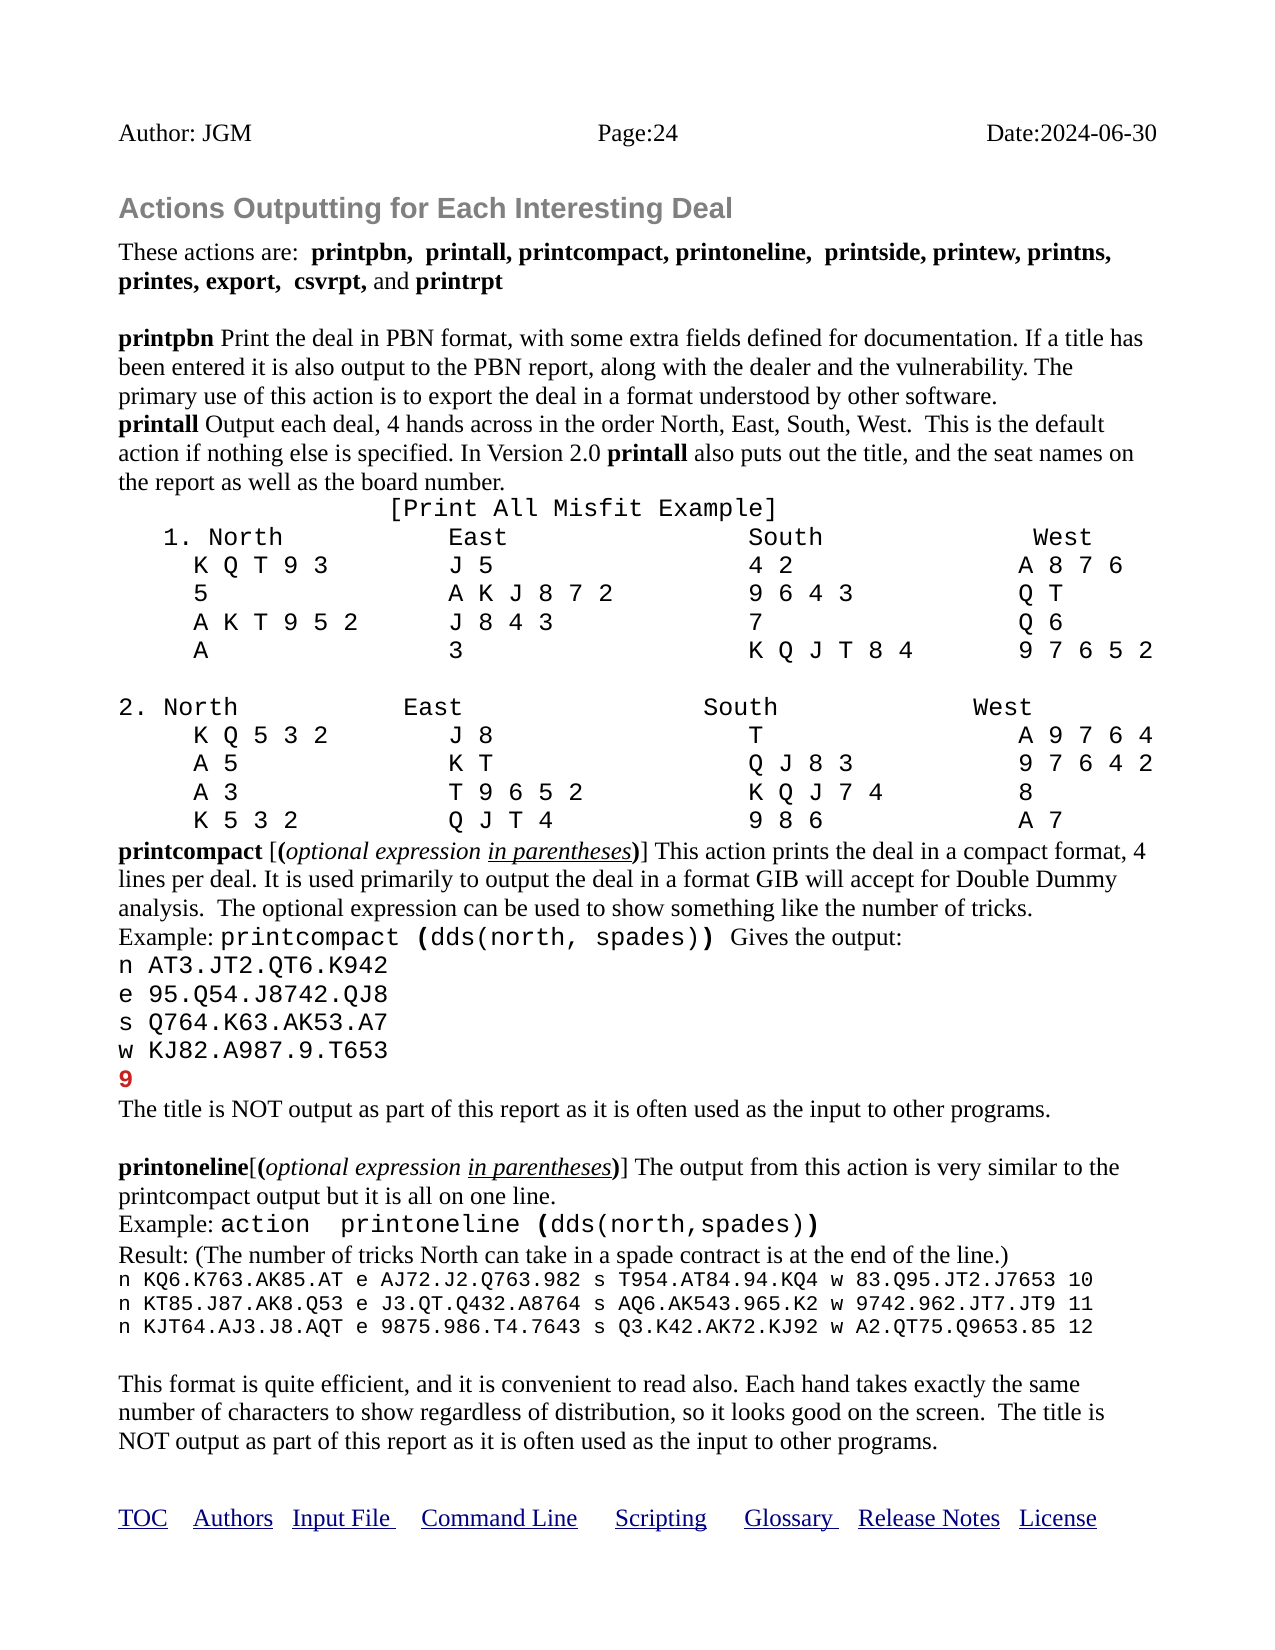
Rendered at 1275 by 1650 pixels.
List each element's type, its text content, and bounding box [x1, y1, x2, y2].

text printoneline[(optional expression in parentheses)] The output from this action is very similar to the printcompact output but it is all on one line. [118, 1152, 1157, 1209]
text 5 A K J 8 7 2 9 6 4 3 Q T [118, 581, 1157, 609]
text e 95.Q54.J8742.QJ8 [118, 981, 1157, 1009]
text n KJT64.AJ3.J8.AQT e 9875.986.T4.7643 s Q3.K42.AK72.KJ92 w A2.QT75.Q9653.85 12 [118, 1316, 1157, 1340]
text n AT3.JT2.QT6.K942 [118, 953, 1157, 981]
text printall Output each deal, 4 hands across in the order North, East, South, West. This is the default action if nothing else is specified. In Version 2.0 printall also puts out the title, and the seat names on the report as well as the board number. [118, 409, 1157, 496]
text w KJ82.A987.9.T653 [118, 1038, 1157, 1066]
text s Q764.K63.AK53.A7 [118, 1009, 1157, 1038]
text Result: (The number of tricks North can take in a spade contract is at the end of the line.) [118, 1240, 1157, 1269]
text 2. North East South West [118, 694, 1157, 722]
text A 3 K Q J T 8 4 9 7 6 5 2 [118, 637, 1157, 666]
text printpbn Print the deal in PBN format, with some extra fields defined for documentation. If a title has been entered it is also output to the PBN report, along with the dealer and the vulnerability. The primary use of this action is to export the deal in a format understood by other software. [118, 323, 1157, 409]
text 9 [118, 1066, 1157, 1094]
text K Q 5 3 2 J 8 T A 9 7 6 4 [118, 722, 1157, 751]
text Example: action printoneline (dds(north,spades)) [118, 1209, 1157, 1240]
text 1. North East South West [118, 524, 1157, 552]
text A K T 9 5 2 J 8 4 3 7 Q 6 [118, 609, 1157, 637]
text This format is quite efficient, and it is convenient to read also. Each hand takes exactly the same number of characters to show regardless of distribution, so it looks good on the screen. The title is NOT output as part of this report as it is often used as the input to other programs. [118, 1369, 1157, 1455]
text Example: printcompact (dds(north, spades)) Gives the output: [118, 922, 1157, 953]
text n KQ6.K763.AK85.AT e AJ72.J2.Q763.982 s T954.AT84.94.KQ4 w 83.Q95.JT2.J7653 10 [118, 1269, 1157, 1293]
text The title is NOT output as part of this report as it is often used as the input to other programs. [118, 1094, 1157, 1123]
text A 5 K T Q J 8 3 9 7 6 4 2 [118, 751, 1157, 779]
subtitle Actions Outputting for Each Interesting Deal [118, 191, 1157, 224]
text A 3 T 9 6 5 2 K Q J 7 4 8 [118, 779, 1157, 807]
text K Q T 9 3 J 5 4 2 A 8 7 6 [118, 552, 1157, 581]
text [Print All Misfit Example] [118, 496, 1157, 524]
text printcompact [(optional expression in parentheses)] This action prints the deal in a compact format, 4 lines per deal. It is used primarily to output the deal in a format GIB will accept for Double Dummy analysis. The optional expression can be used to show something like the number of tricks. [118, 836, 1157, 922]
text K 5 3 2 Q J T 4 9 8 6 A 7 [118, 807, 1157, 836]
text n KT85.J87.AK8.Q53 e J3.QT.Q432.A8764 s AQ6.AK543.965.K2 w 9742.962.JT7.JT9 11 [118, 1293, 1157, 1316]
text These actions are: printpbn, printall, printcompact, printoneline, printside, printew, printns, printes, export, csvrpt, and printrpt [118, 237, 1157, 294]
